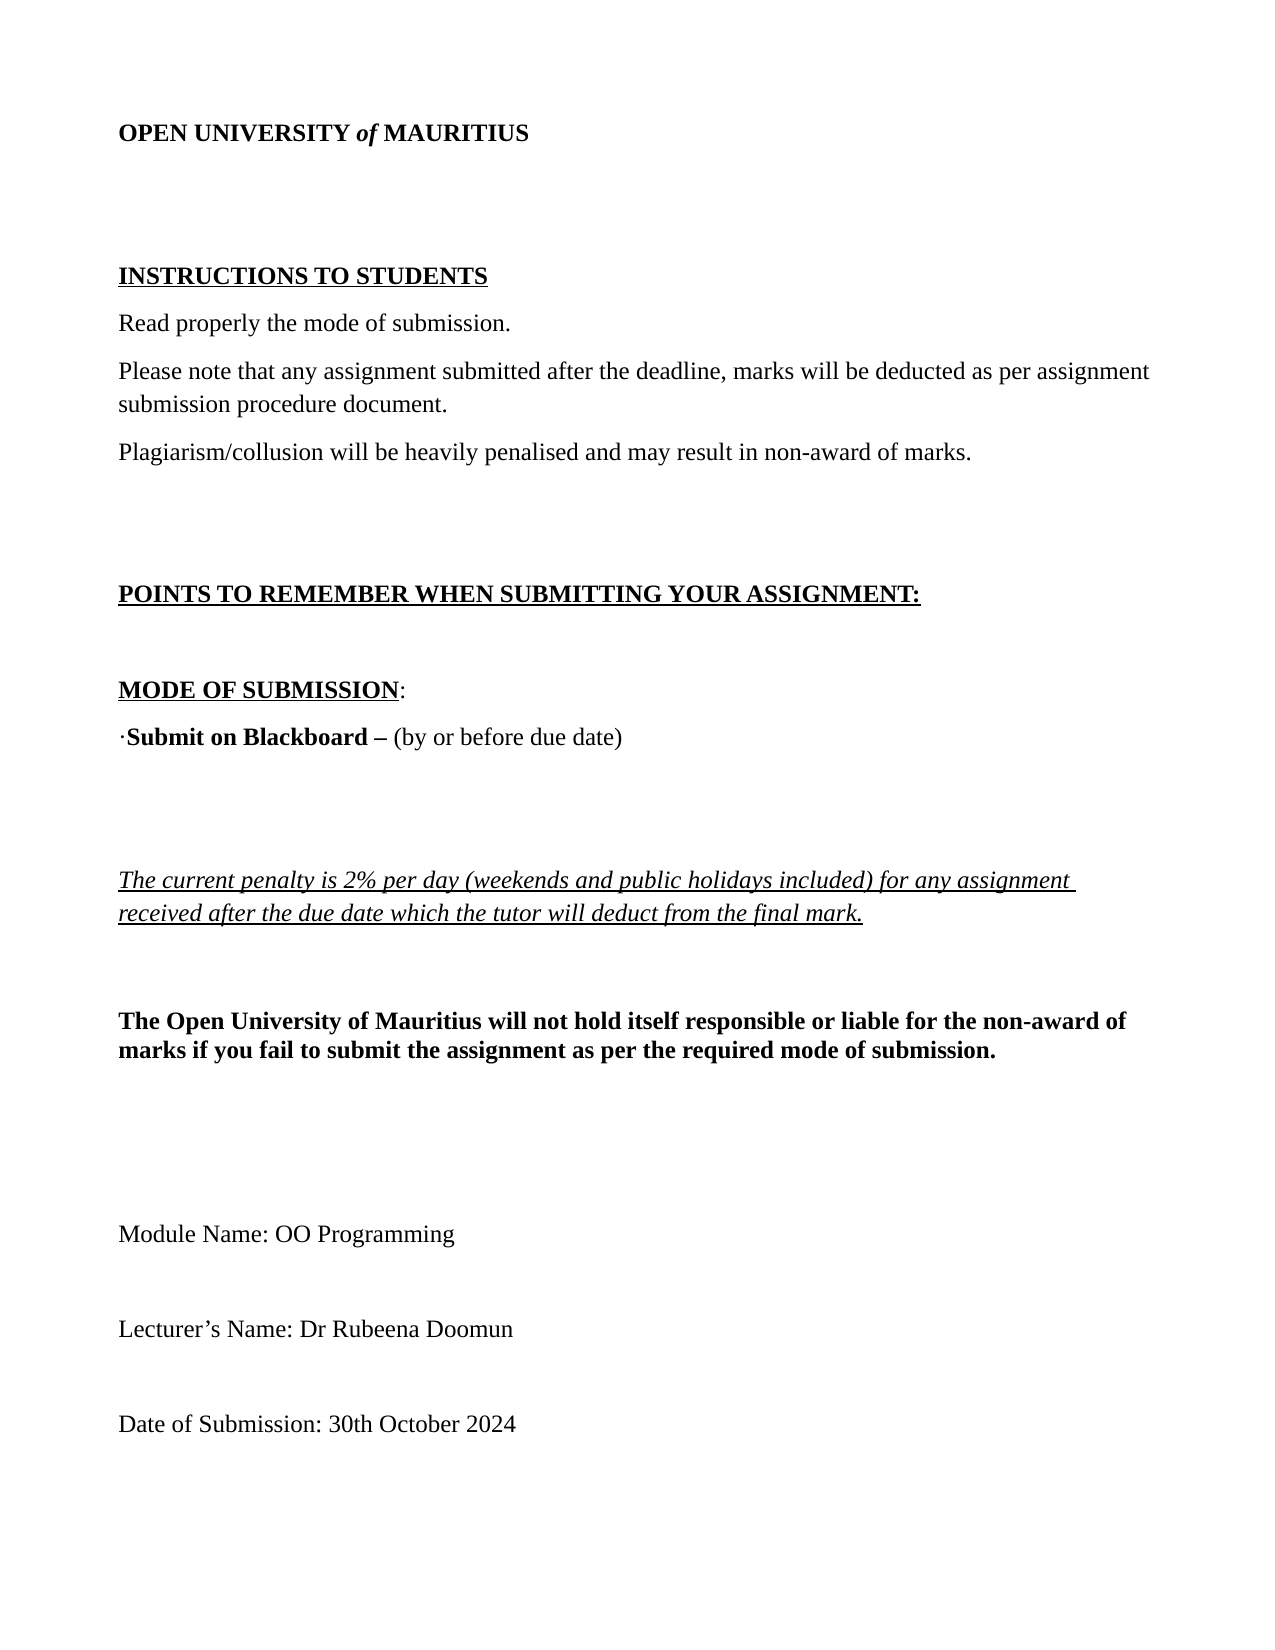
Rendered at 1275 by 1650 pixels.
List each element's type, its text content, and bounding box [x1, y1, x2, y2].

text Read properly the mode of submission. [118, 308, 1157, 337]
text OPEN UNIVERSITY of MAURITIUS [118, 118, 1157, 147]
text Plagiarism/collusion will be heavily penalised and may result in non-award of marks. [118, 437, 1157, 466]
text Date of Submission: 30th October 2024 [118, 1409, 1157, 1438]
text Lecturer’s Name: Dr Rubeena Doomun [118, 1314, 1157, 1343]
subtitle The Open University of Mauritius will not hold itself responsible or liable for the non-award of marks if you fail to submit the assignment as per the required mode of submission. [118, 1006, 1157, 1063]
text Please note that any assignment submitted after the deadline, marks will be deducted as per assignment submission procedure document. [118, 356, 1157, 418]
text INSTRUCTIONS TO STUDENTS [118, 261, 1157, 290]
text MODE OF SUBMISSION: [118, 675, 1157, 703]
text POINTS TO REMEMBER WHEN SUBMITTING YOUR ASSIGNMENT: [118, 579, 1157, 608]
text The current penalty is 2% per day (weekends and public holidays included) for any assignment received after the due date which the tutor will deduct from the final mark. [118, 865, 1157, 927]
text Module Name: OO Programming [118, 1219, 1157, 1247]
text ·Submit on Blackboard – (by or before due date) [118, 722, 1157, 751]
